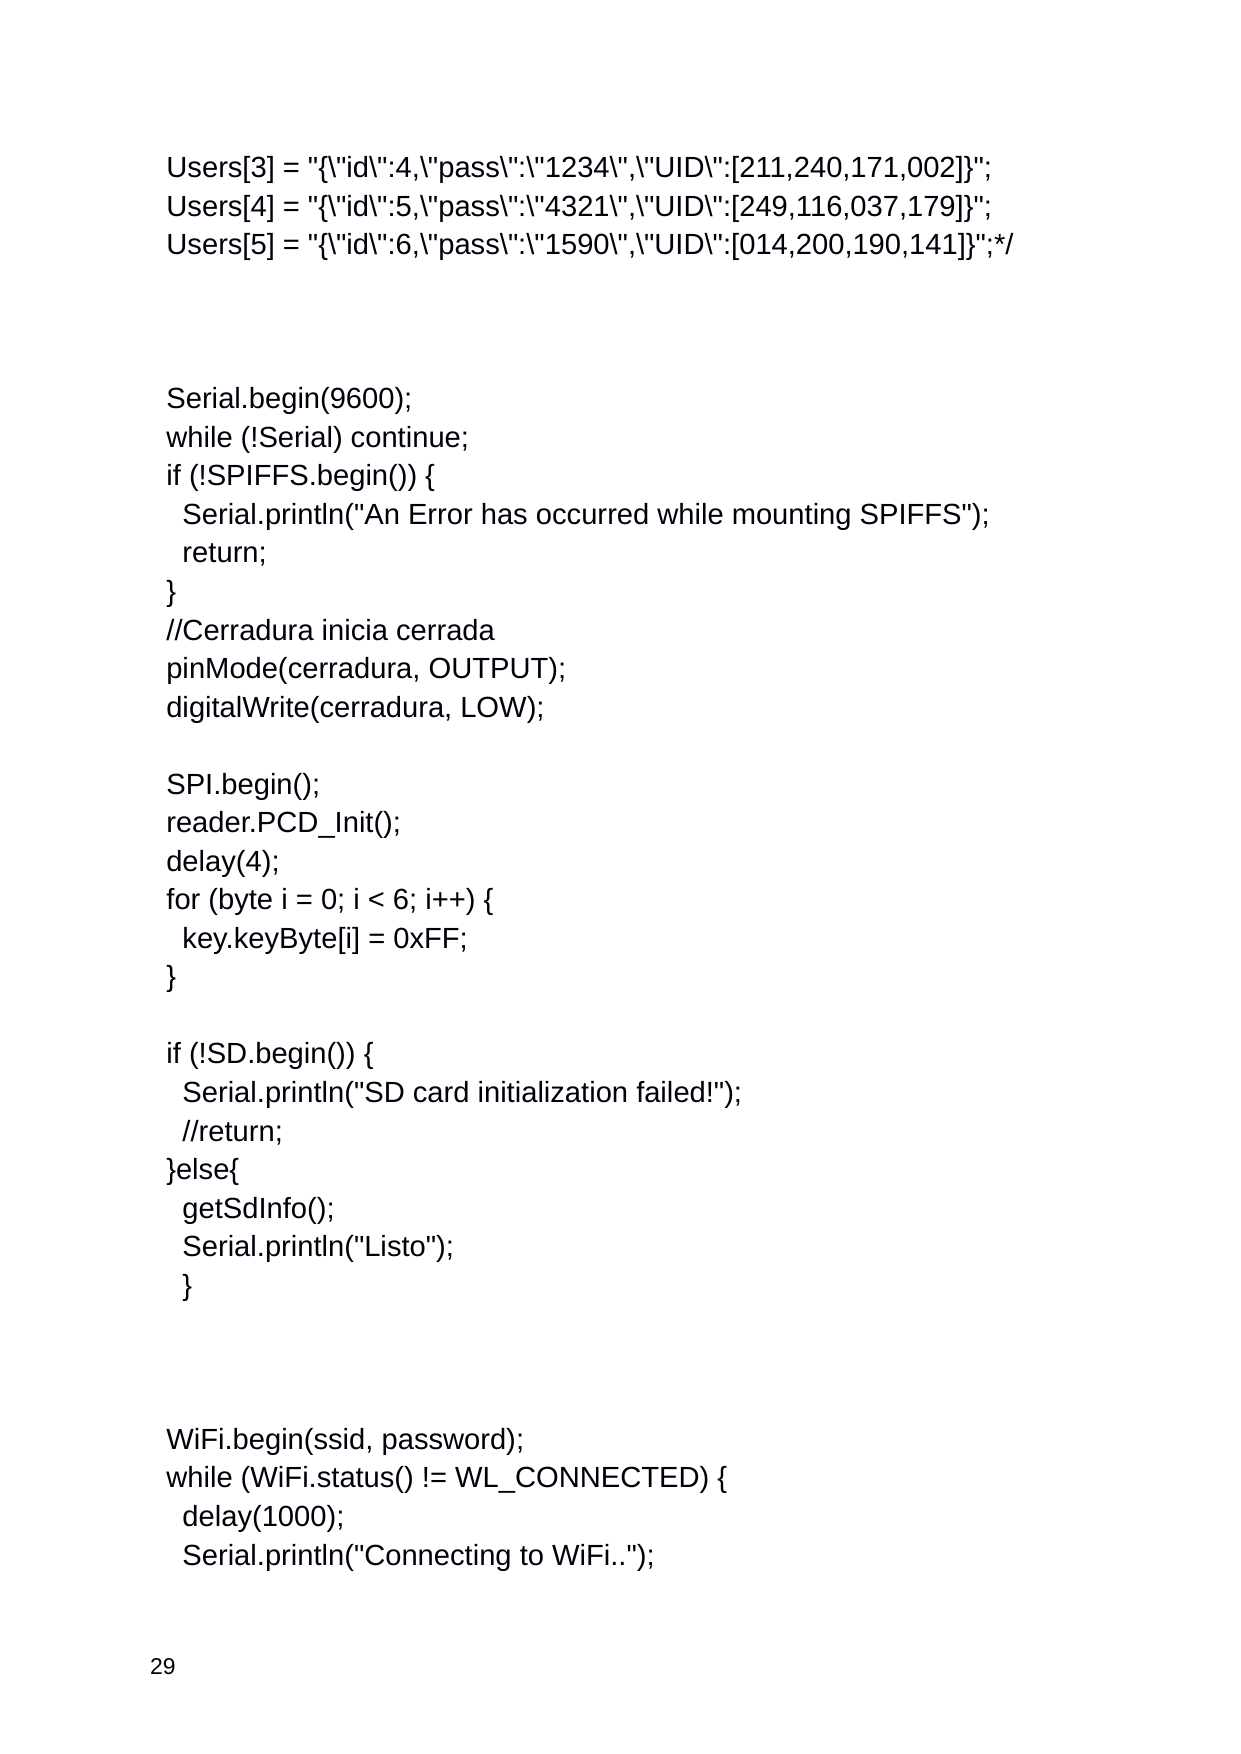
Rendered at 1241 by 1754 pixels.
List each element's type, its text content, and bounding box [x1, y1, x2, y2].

text Users[5] = "{\"id\":6,\"pass\":\"1590\",\"UID\":[014,200,190,141]}";*/ [150, 227, 1090, 261]
text WiFi.begin(ssid, password); [150, 1422, 1090, 1455]
text Users[3] = "{\"id\":4,\"pass\":\"1234\",\"UID\":[211,240,171,002]}"; [150, 150, 1090, 183]
text }else{ [150, 1152, 1090, 1186]
text Serial.println("Connecting to WiFi.."); [150, 1537, 1090, 1571]
text if (!SD.begin()) { [150, 1036, 1090, 1070]
text return; [150, 535, 1090, 569]
text if (!SPIFFS.begin()) { [150, 458, 1090, 492]
text pinMode(cerradura, OUTPUT); [150, 651, 1090, 684]
text digitalWrite(cerradura, LOW); [150, 689, 1090, 723]
text delay(4); [150, 844, 1090, 877]
text for (byte i = 0; i < 6; i++) { [150, 882, 1090, 916]
text Users[4] = "{\"id\":5,\"pass\":\"4321\",\"UID\":[249,116,037,179]}"; [150, 188, 1090, 222]
text Serial.println("SD card initialization failed!"); [150, 1075, 1090, 1108]
text Serial.begin(9600); [150, 381, 1090, 415]
text Serial.println("An Error has occurred while mounting SPIFFS"); [150, 497, 1090, 530]
text reader.PCD_Init(); [150, 805, 1090, 839]
text } [150, 574, 1090, 607]
text key.keyByte[i] = 0xFF; [150, 921, 1090, 954]
text //return; [150, 1113, 1090, 1147]
text while (WiFi.status() != WL_CONNECTED) { [150, 1460, 1090, 1494]
text Serial.println("Listo"); [150, 1229, 1090, 1263]
text getSdInfo(); [150, 1191, 1090, 1224]
text } [150, 1268, 1090, 1301]
text //Cerradura inicia cerrada [150, 612, 1090, 646]
text } [150, 959, 1090, 993]
text delay(1000); [150, 1499, 1090, 1532]
text SPI.begin(); [150, 767, 1090, 800]
text while (!Serial) continue; [150, 420, 1090, 453]
